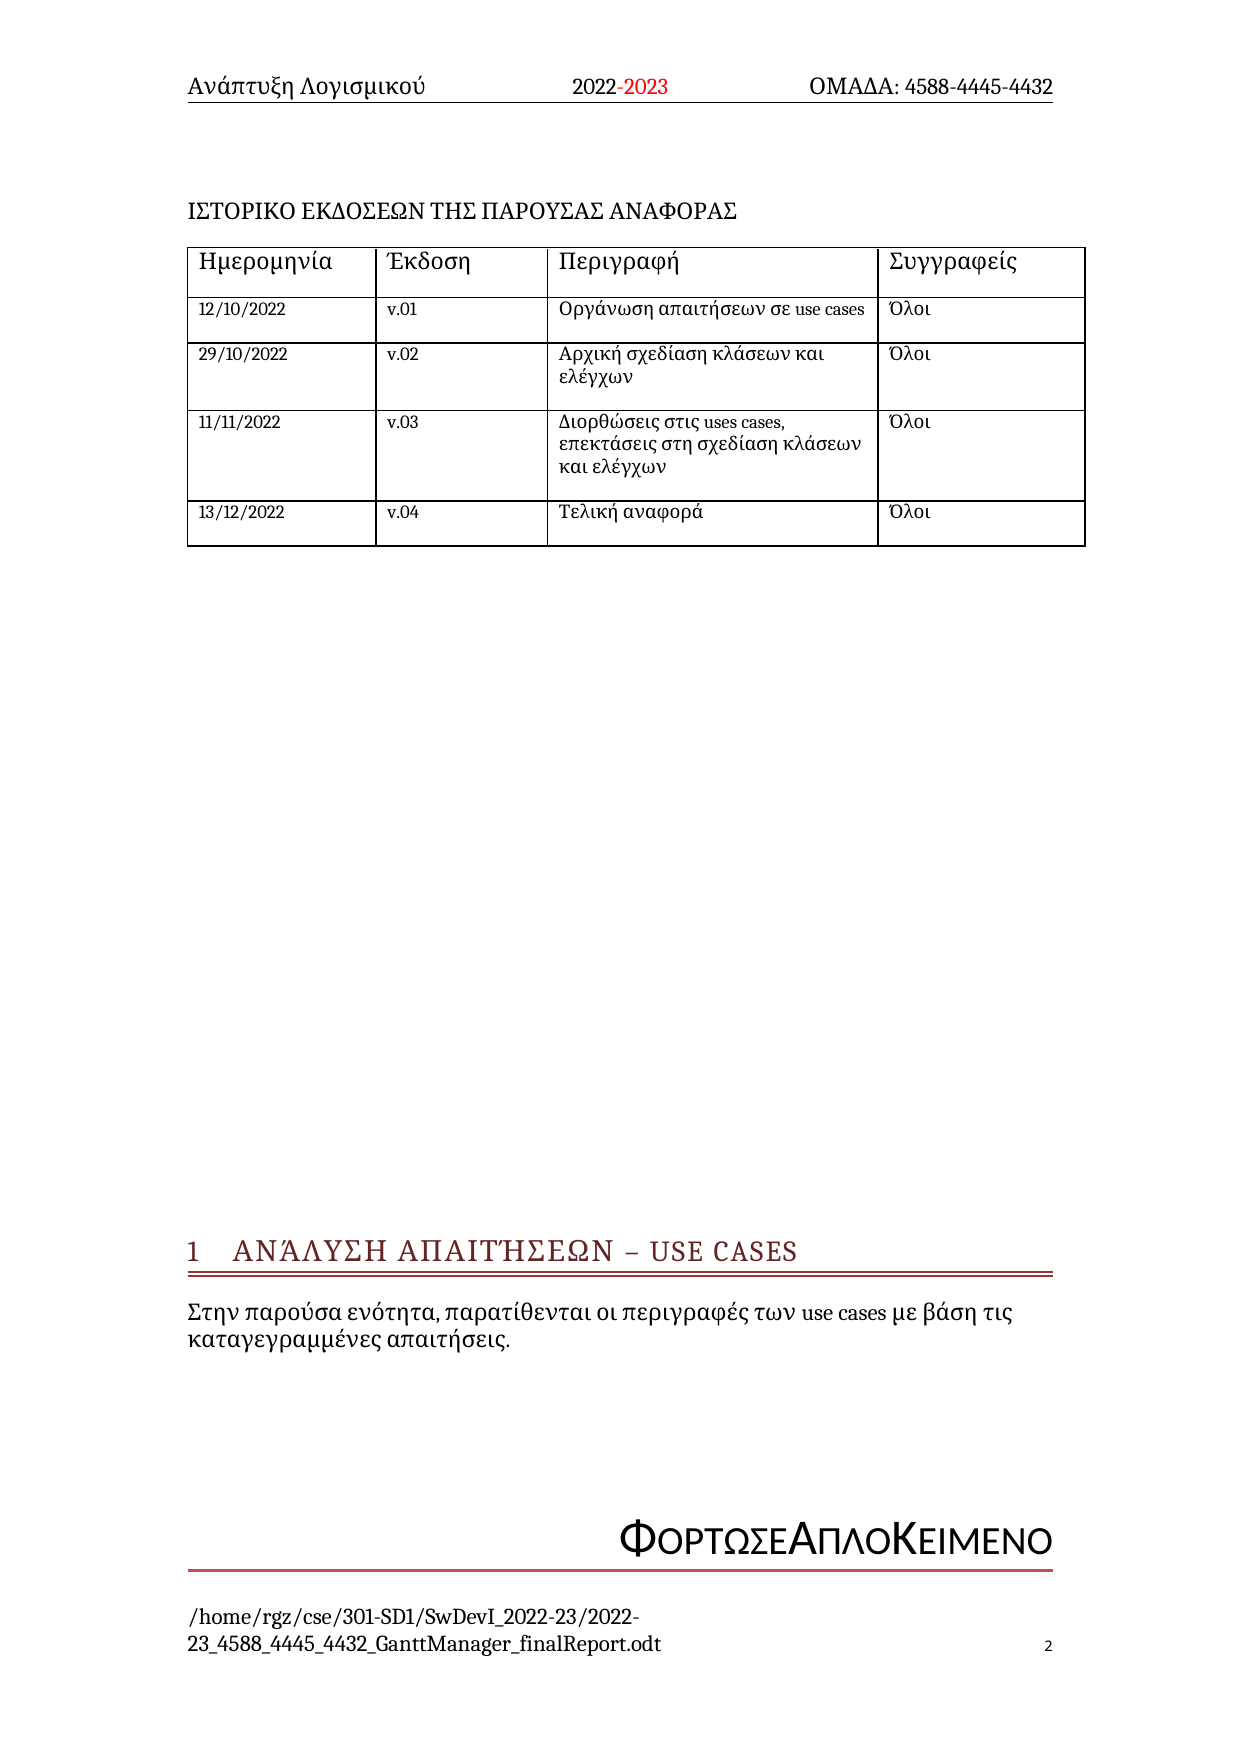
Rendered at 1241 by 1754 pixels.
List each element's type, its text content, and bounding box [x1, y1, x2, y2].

table_cell Τελική αναφορά [548, 502, 877, 545]
table_header Περιγραφή [548, 248, 878, 297]
table_cell v.01 [377, 298, 547, 342]
table_cell v.04 [377, 502, 547, 545]
table_cell Όλοι [879, 411, 1084, 500]
table_cell Όλοι [879, 344, 1084, 410]
table_header Έκδοση [377, 248, 547, 297]
table_cell v.03 [377, 411, 547, 500]
table_cell Αρχική σχεδίαση κλάσεων και ελέγχων [548, 344, 877, 410]
table_header Συγγραφείς [879, 248, 1084, 297]
table_cell Όλοι [879, 298, 1084, 342]
table_cell 11/11/2022 [188, 411, 375, 500]
table_header Ημερομηνία [188, 248, 376, 297]
table_cell 29/10/2022 [188, 344, 375, 410]
text Στην παρούσα ενότητα, παρατίθενται οι περιγραφές των use cases με βάση τις καταγεγραμμένες απαιτήσεις. [187, 1300, 1053, 1354]
table_cell v.02 [377, 344, 547, 410]
text ΙΣΤΟΡΙΚΟ ΕΚΔΟΣΕΩΝ ΤΗΣ ΠΑΡΟΥΣΑΣ ΑΝΑΦΟΡΑΣ [187, 198, 1053, 225]
table_cell 13/12/2022 [188, 502, 375, 545]
subtitle Ανάλυση Απαιτήσεων – Use Cases [187, 1235, 1053, 1277]
table_cell Οργάνωση απαιτήσεων σε use cases [548, 298, 877, 342]
table_cell 12/10/2022 [188, 298, 375, 342]
title ΦορτωσεΑπλοΚειμενο [187, 1506, 1053, 1572]
table_cell Όλοι [879, 502, 1084, 545]
table_cell Διορθώσεις στις uses cases, επεκτάσεις στη σχεδίαση κλάσεων και ελέγχων [548, 411, 877, 500]
